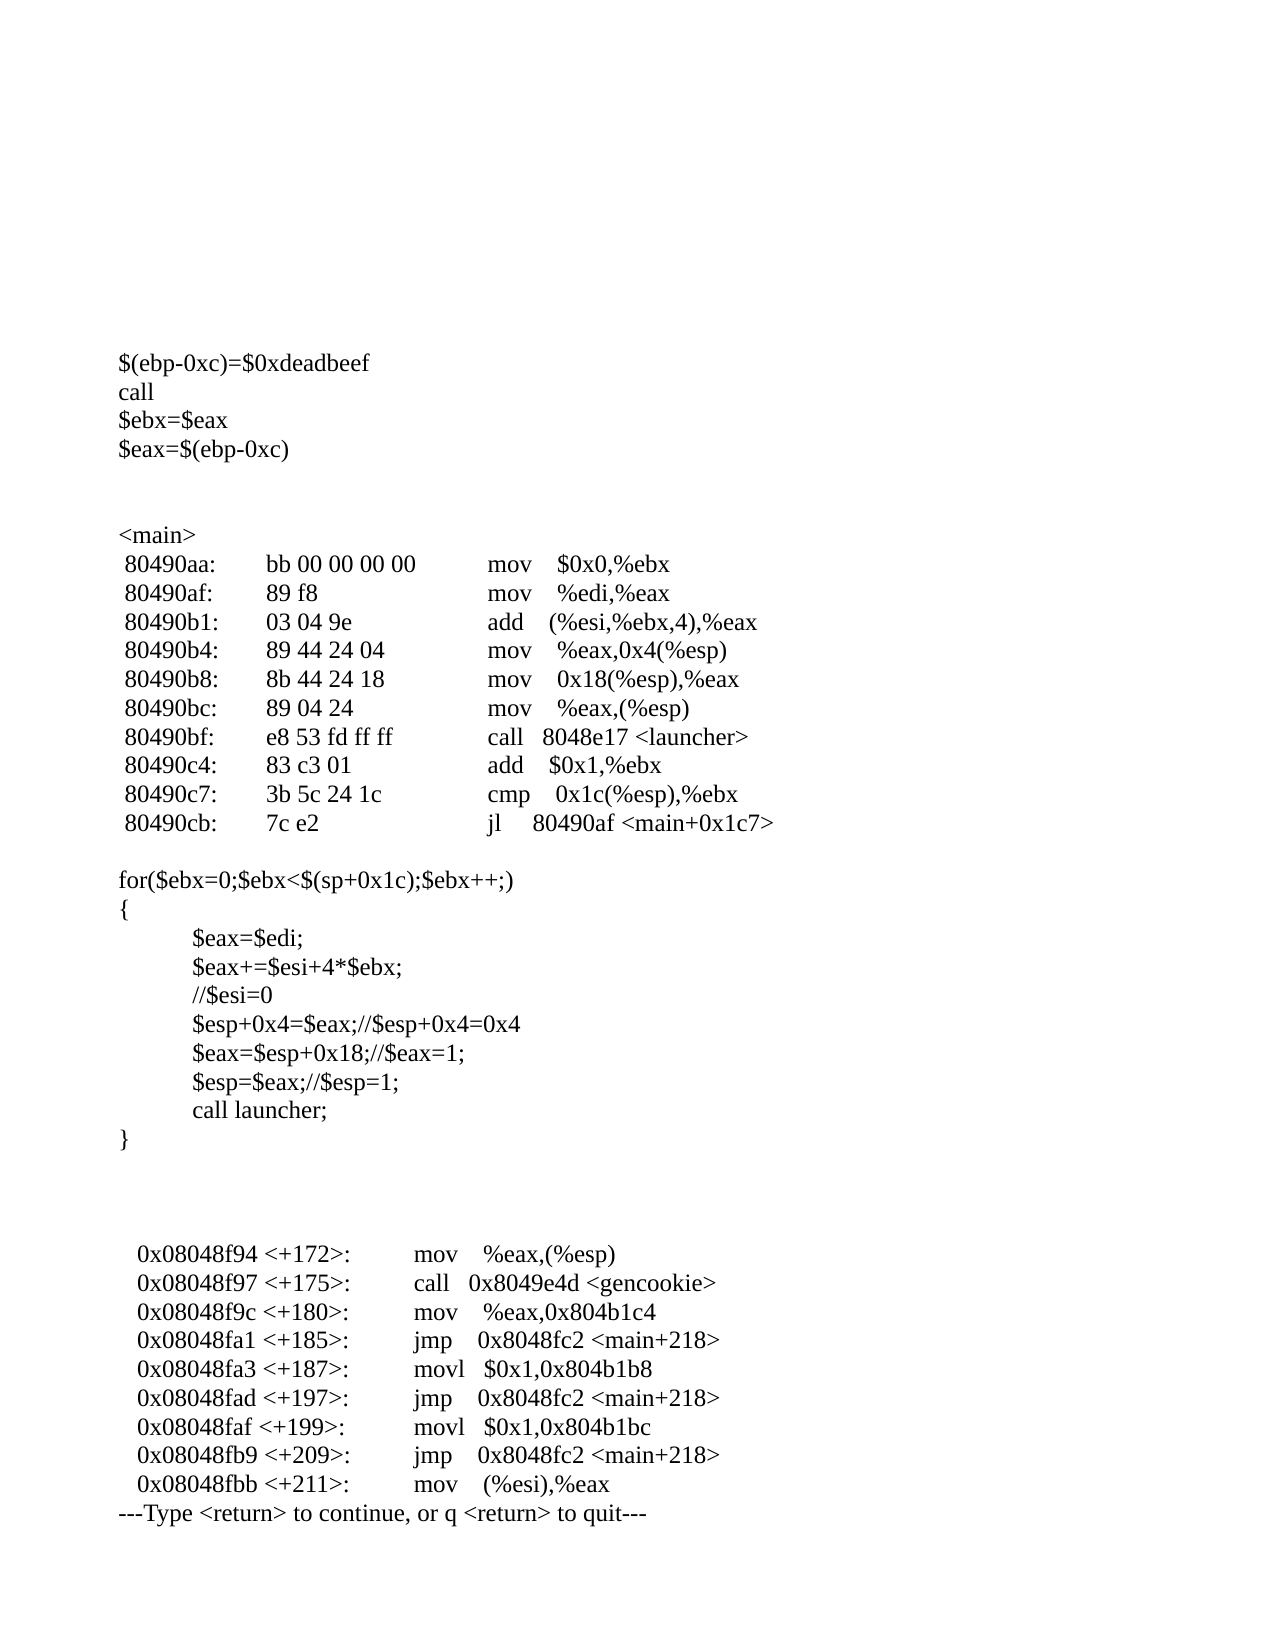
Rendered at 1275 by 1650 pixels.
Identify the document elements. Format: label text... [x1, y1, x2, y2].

text $esp=$eax;//$esp=1; [118, 1067, 1157, 1096]
text 80490c4: 83 c3 01 add $0x1,%ebx [118, 751, 1157, 779]
text 80490cb: 7c e2 jl 80490af <main+0x1c7> [118, 808, 1157, 837]
text $ebx=$eax [118, 406, 1157, 434]
text 0x08048faf <+199>: movl $0x1,0x804b1bc [118, 1412, 1157, 1441]
text 0x08048f94 <+172>: mov %eax,(%esp) [118, 1239, 1157, 1268]
text { [118, 894, 1157, 923]
text 80490aa: bb 00 00 00 00 mov $0x0,%ebx [118, 549, 1157, 578]
text $eax=$edi; [118, 923, 1157, 952]
text 80490af: 89 f8 mov %edi,%eax [118, 578, 1157, 607]
text 0x08048fa3 <+187>: movl $0x1,0x804b1b8 [118, 1354, 1157, 1383]
text 80490b4: 89 44 24 04 mov %eax,0x4(%esp) [118, 636, 1157, 664]
text $(ebp-0xc)=$0xdeadbeef [118, 348, 1157, 377]
text 80490b1: 03 04 9e add (%esi,%ebx,4),%eax [118, 607, 1157, 636]
text 80490bc: 89 04 24 mov %eax,(%esp) [118, 693, 1157, 722]
text <main> [118, 521, 1157, 549]
text $eax+=$esi+4*$ebx; [118, 952, 1157, 981]
text $esp+0x4=$eax;//$esp+0x4=0x4 [118, 1009, 1157, 1038]
text call launcher; [118, 1096, 1157, 1124]
text call [118, 377, 1157, 406]
text } [118, 1124, 1157, 1153]
text 80490c7: 3b 5c 24 1c cmp 0x1c(%esp),%ebx [118, 779, 1157, 808]
text 0x08048f97 <+175>: call 0x8049e4d <gencookie> [118, 1268, 1157, 1297]
text 80490b8: 8b 44 24 18 mov 0x18(%esp),%eax [118, 664, 1157, 693]
text for($ebx=0;$ebx<$(sp+0x1c);$ebx++;) [118, 866, 1157, 894]
text 0x08048fbb <+211>: mov (%esi),%eax [118, 1469, 1157, 1498]
text 0x08048fb9 <+209>: jmp 0x8048fc2 <main+218> [118, 1441, 1157, 1469]
text //$esi=0 [118, 981, 1157, 1009]
text $eax=$esp+0x18;//$eax=1; [118, 1038, 1157, 1067]
text 80490bf: e8 53 fd ff ff call 8048e17 <launcher> [118, 722, 1157, 751]
text 0x08048fa1 <+185>: jmp 0x8048fc2 <main+218> [118, 1326, 1157, 1354]
text 0x08048fad <+197>: jmp 0x8048fc2 <main+218> [118, 1383, 1157, 1412]
text 0x08048f9c <+180>: mov %eax,0x804b1c4 [118, 1297, 1157, 1326]
text $eax=$(ebp-0xc) [118, 434, 1157, 463]
text ---Type <return> to continue, or q <return> to quit--- [118, 1498, 1157, 1527]
